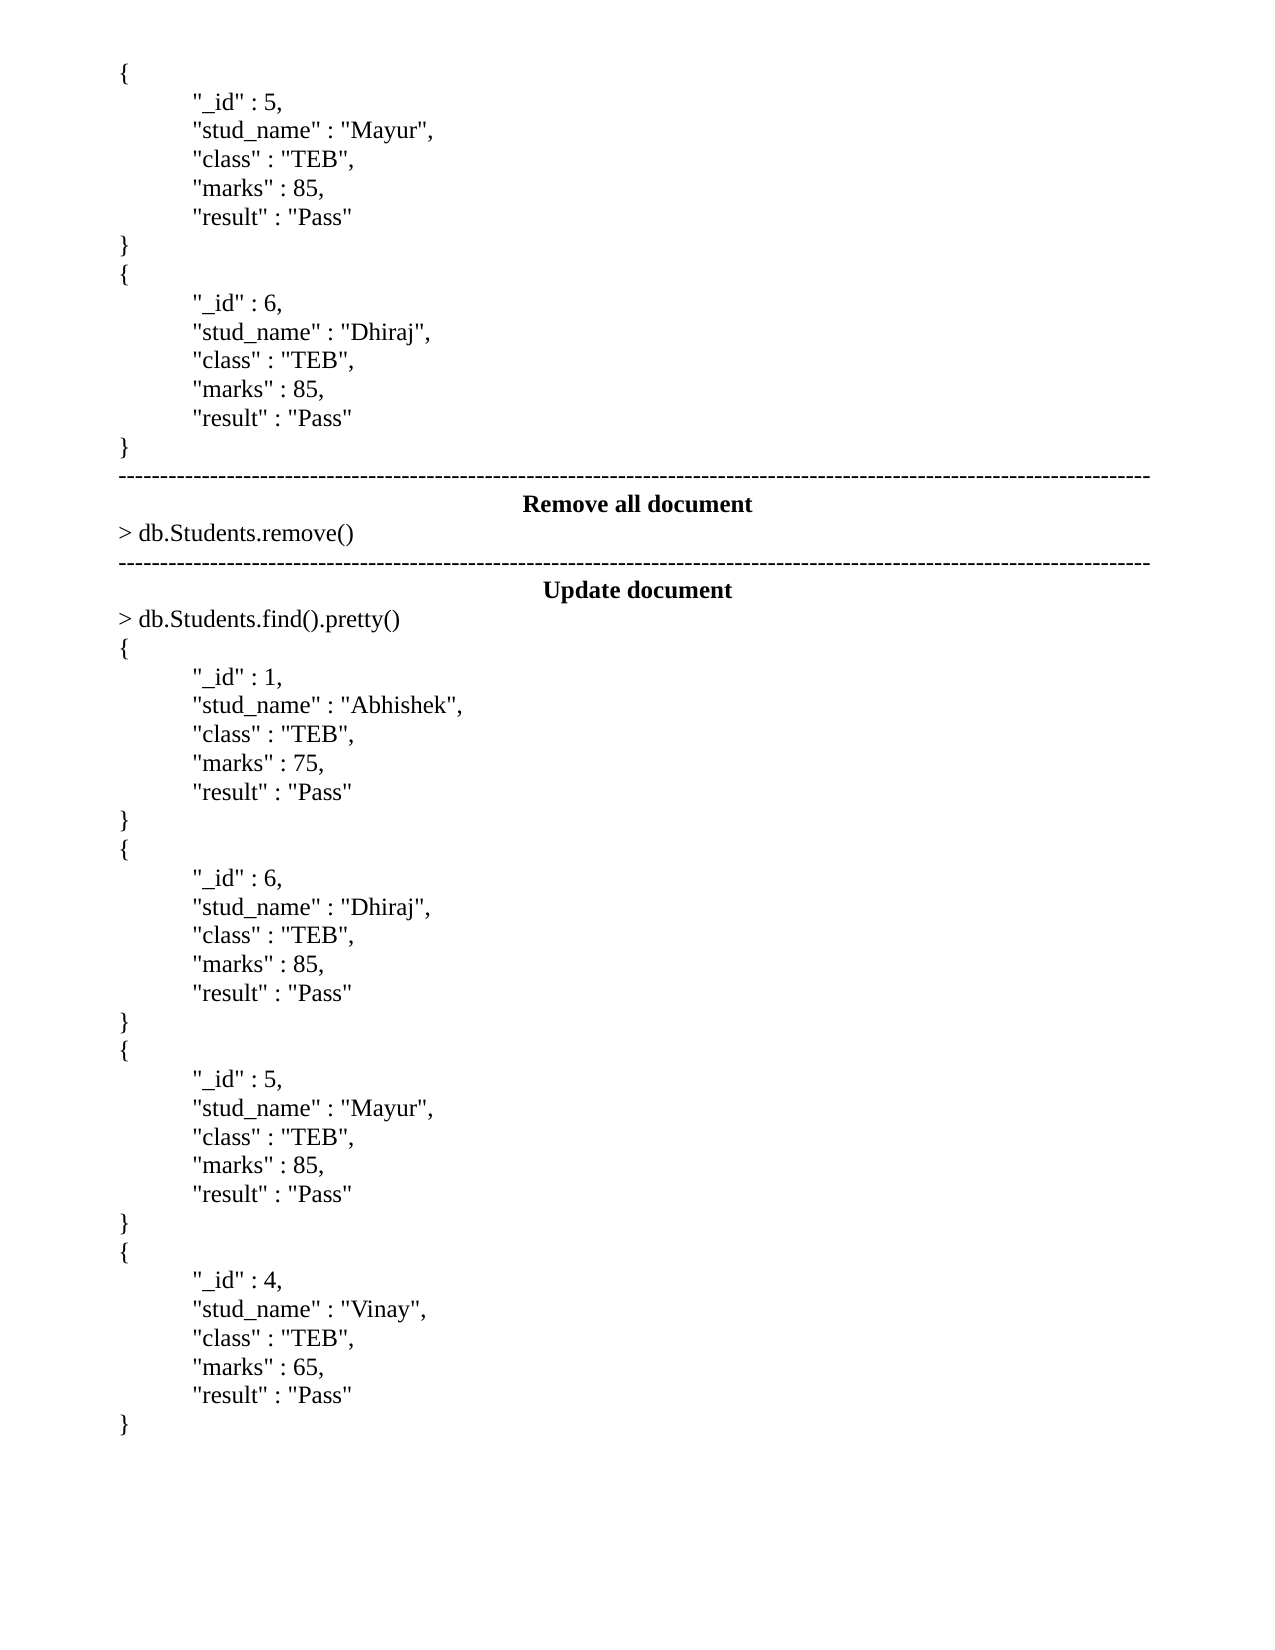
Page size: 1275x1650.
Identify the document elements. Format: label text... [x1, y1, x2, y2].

text "_id" : 5, [118, 1064, 1157, 1093]
text "class" : "TEB", [118, 719, 1157, 748]
text "stud_name" : "Abhishek", [118, 690, 1157, 719]
text > db.Students.find().pretty() [118, 604, 1157, 633]
text { [118, 58, 1157, 87]
text "stud_name" : "Mayur", [118, 1093, 1157, 1122]
text "result" : "Pass" [118, 1179, 1157, 1208]
text > db.Students.remove() [118, 518, 1157, 547]
text "stud_name" : "Vinay", [118, 1294, 1157, 1323]
text "result" : "Pass" [118, 403, 1157, 432]
text "class" : "TEB", [118, 920, 1157, 949]
text { [118, 1035, 1157, 1064]
text "_id" : 4, [118, 1265, 1157, 1294]
text "marks" : 85, [118, 1150, 1157, 1179]
text { [118, 834, 1157, 863]
text "result" : "Pass" [118, 202, 1157, 230]
text { [118, 1237, 1157, 1265]
text "result" : "Pass" [118, 777, 1157, 805]
text } [118, 432, 1157, 460]
text { [118, 259, 1157, 288]
text } [118, 230, 1157, 259]
text Update document [118, 575, 1157, 604]
text ---------------------------------------------------------------------------------------------------------------------------- [118, 547, 1157, 575]
text "marks" : 85, [118, 374, 1157, 403]
text "result" : "Pass" [118, 978, 1157, 1007]
text "stud_name" : "Mayur", [118, 115, 1157, 144]
text "marks" : 65, [118, 1352, 1157, 1380]
text "_id" : 5, [118, 87, 1157, 115]
text "result" : "Pass" [118, 1380, 1157, 1409]
text "_id" : 1, [118, 662, 1157, 690]
text } [118, 1409, 1157, 1438]
text "class" : "TEB", [118, 144, 1157, 173]
text "marks" : 75, [118, 748, 1157, 777]
text } [118, 1007, 1157, 1035]
text "stud_name" : "Dhiraj", [118, 892, 1157, 920]
text { [118, 633, 1157, 662]
text Remove all document [118, 489, 1157, 518]
text "class" : "TEB", [118, 345, 1157, 374]
text "_id" : 6, [118, 288, 1157, 317]
text } [118, 1208, 1157, 1237]
text "marks" : 85, [118, 949, 1157, 978]
text "marks" : 85, [118, 173, 1157, 202]
text "class" : "TEB", [118, 1122, 1157, 1150]
text "stud_name" : "Dhiraj", [118, 317, 1157, 345]
text ---------------------------------------------------------------------------------------------------------------------------- [118, 460, 1157, 489]
text "_id" : 6, [118, 863, 1157, 892]
text } [118, 805, 1157, 834]
text "class" : "TEB", [118, 1323, 1157, 1352]
